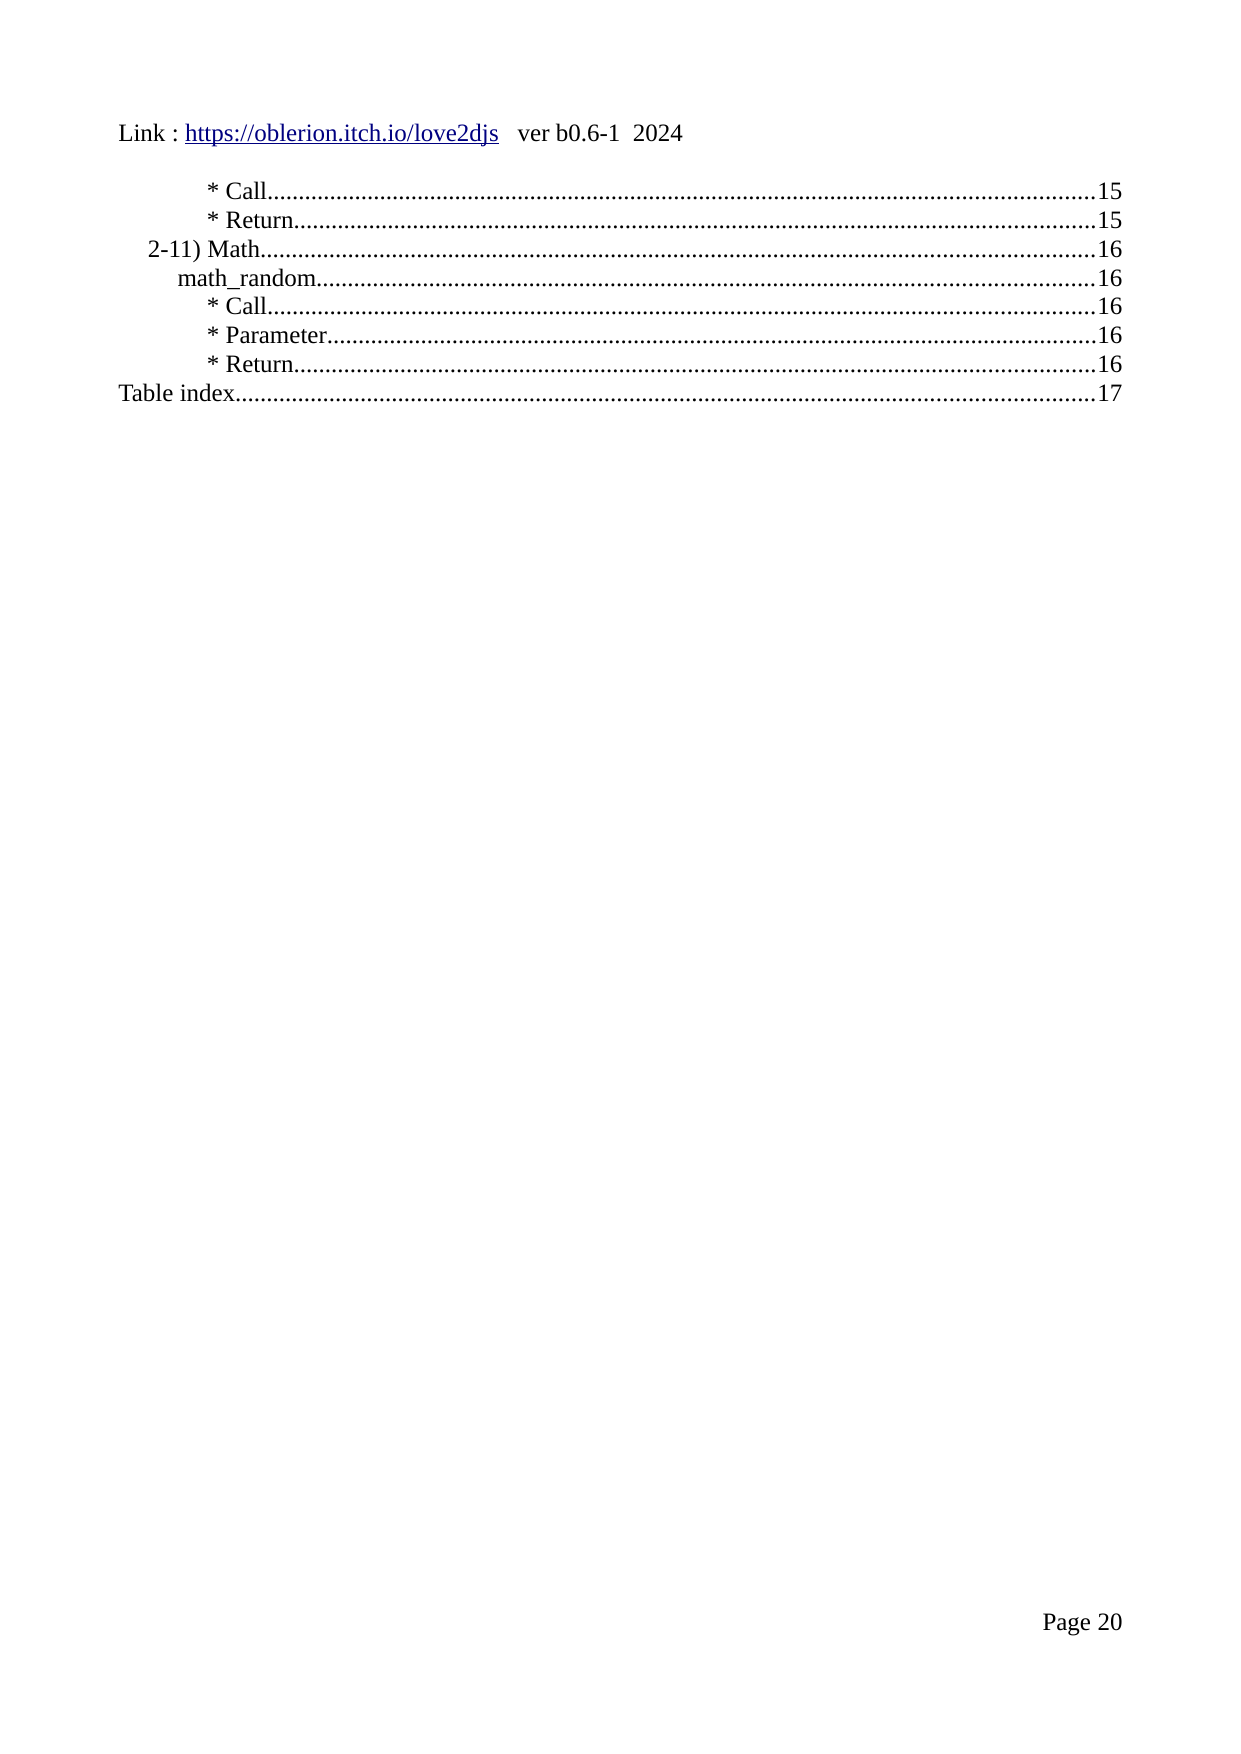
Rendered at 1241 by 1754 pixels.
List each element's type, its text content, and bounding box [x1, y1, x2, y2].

text * Return 15 [207, 205, 1122, 234]
text * Call 16 [207, 291, 1122, 320]
text * Call 15 [207, 176, 1122, 205]
text * Return 16 [207, 349, 1122, 378]
text * Parameter 16 [207, 320, 1122, 349]
text 2-11) Math 16 [148, 234, 1122, 263]
text math_random 16 [177, 263, 1122, 291]
text Table index 17 [118, 378, 1122, 406]
